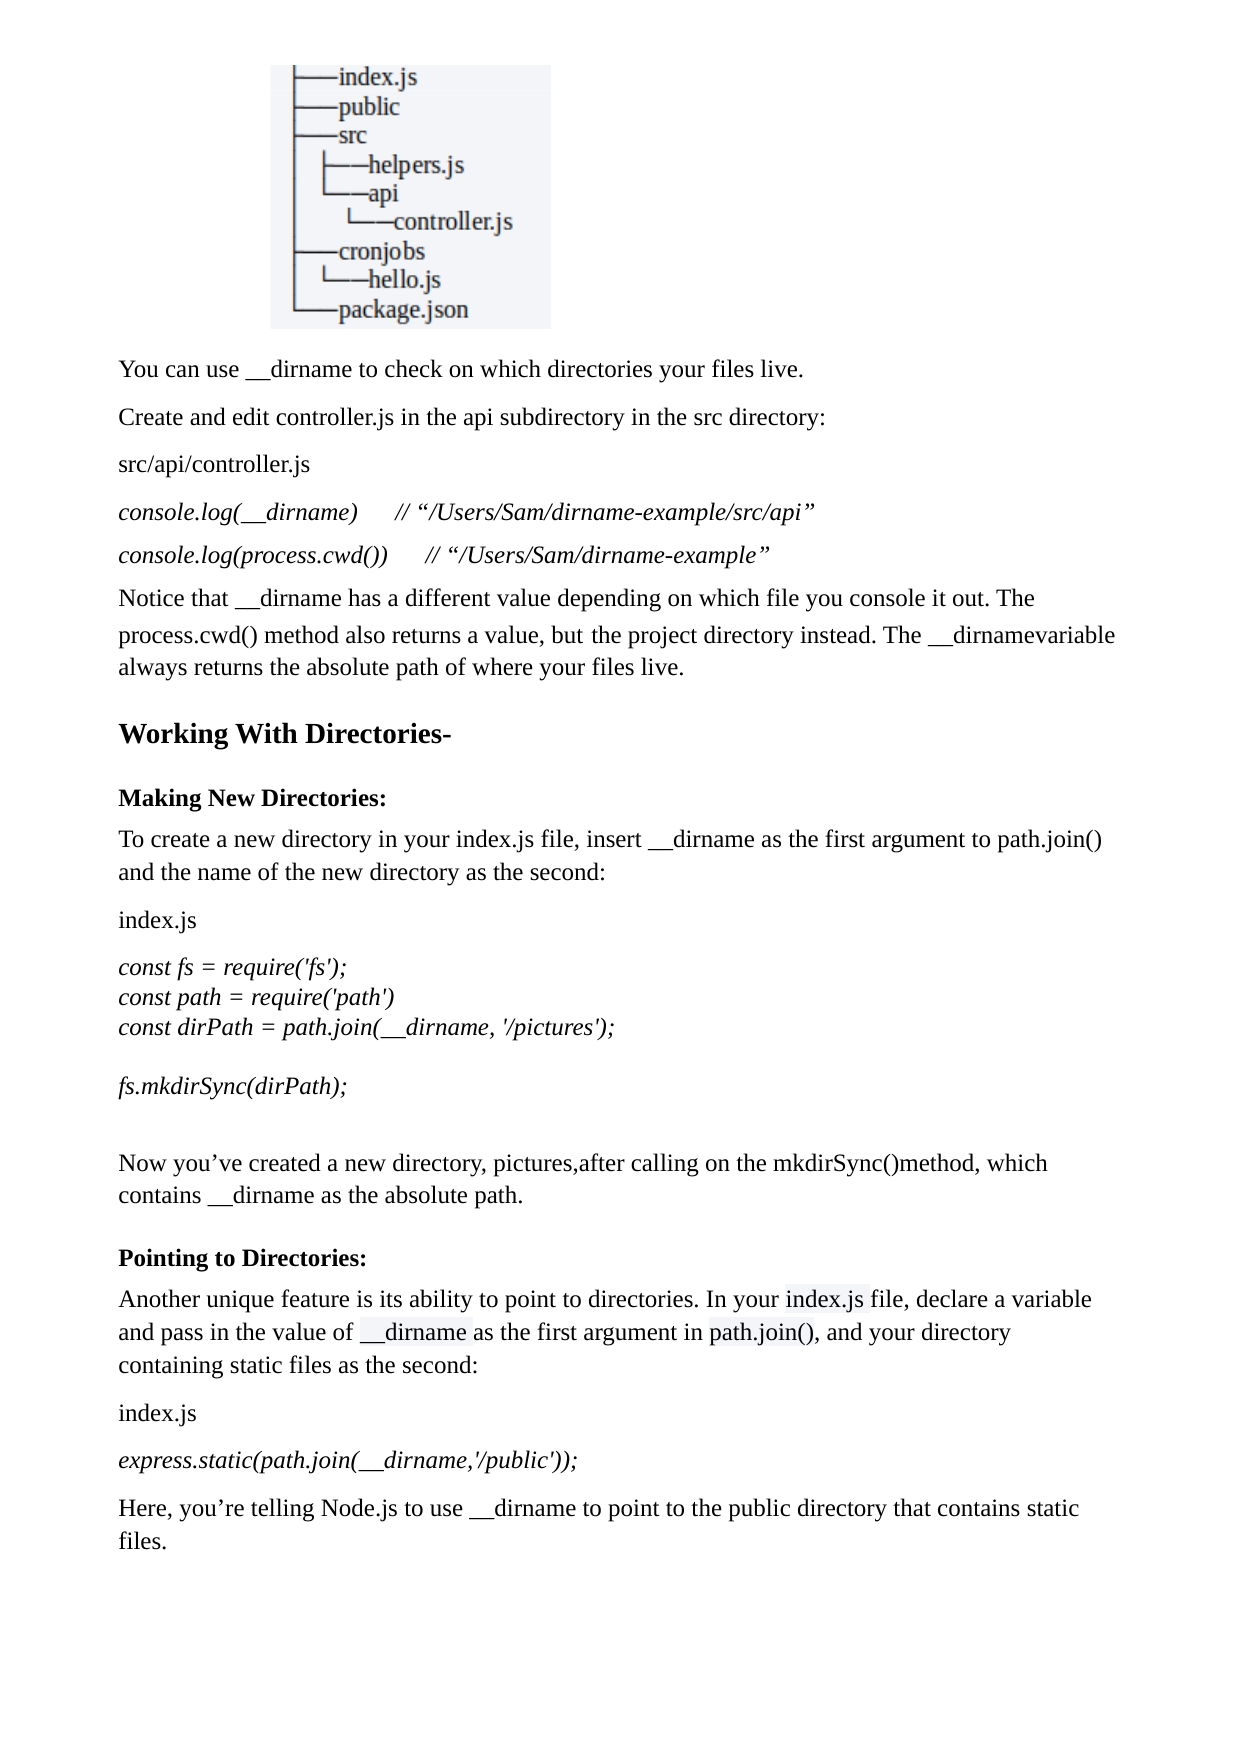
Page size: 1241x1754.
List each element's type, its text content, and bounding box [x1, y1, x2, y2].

text Notice that __dirname has a different value depending on which file you console it out. The process.cwd() method also returns a value, but the project directory instead. The __dirnamevariable always returns the absolute path of where your files live. [118, 583, 1122, 681]
text You can use __dirname to check on which directories your files live. [118, 354, 1122, 383]
subtitle Working With Directories- [118, 716, 1122, 750]
text const dirPath = path.join(__dirname, '/pictures'); [118, 1011, 1122, 1041]
text index.js [118, 1398, 1122, 1426]
subtitle Pointing to Directories: [118, 1243, 1122, 1272]
text fs.mkdirSync(dirPath); [118, 1070, 1122, 1100]
text Another unique feature is its ability to point to directories. In your index.js file, declare a variable and pass in the value of __dirname as the first argument in path.join(), and your directory containing static files as the second: [118, 1284, 1122, 1379]
text console.log(__dirname) // “/Users/Sam/dirname-example/src/api” [118, 497, 1122, 526]
text To create a new directory in your index.js file, insert __dirname as the first argument to path.join() and the name of the new directory as the second: [118, 824, 1122, 886]
text index.js [118, 905, 1122, 934]
text Now you’ve created a new directory, pictures,after calling on the mkdirSync()method, which contains __dirname as the absolute path. [118, 1148, 1122, 1209]
text Create and edit controller.js in the api subdirectory in the src directory: [118, 402, 1122, 430]
subtitle Making New Directories: [118, 783, 1122, 812]
text console.log(process.cwd()) // “/Users/Sam/dirname-example” [118, 540, 1122, 569]
text const path = require('path') [118, 981, 1122, 1011]
text Here, you’re telling Node.js to use __dirname to point to the public directory that contains static files. [118, 1493, 1122, 1555]
picture [270, 65, 552, 329]
text const fs = require('fs'); [118, 952, 1122, 981]
text src/api/controller.js [118, 449, 1122, 478]
text express.static(path.join(__dirname,'/public')); [118, 1445, 1122, 1474]
